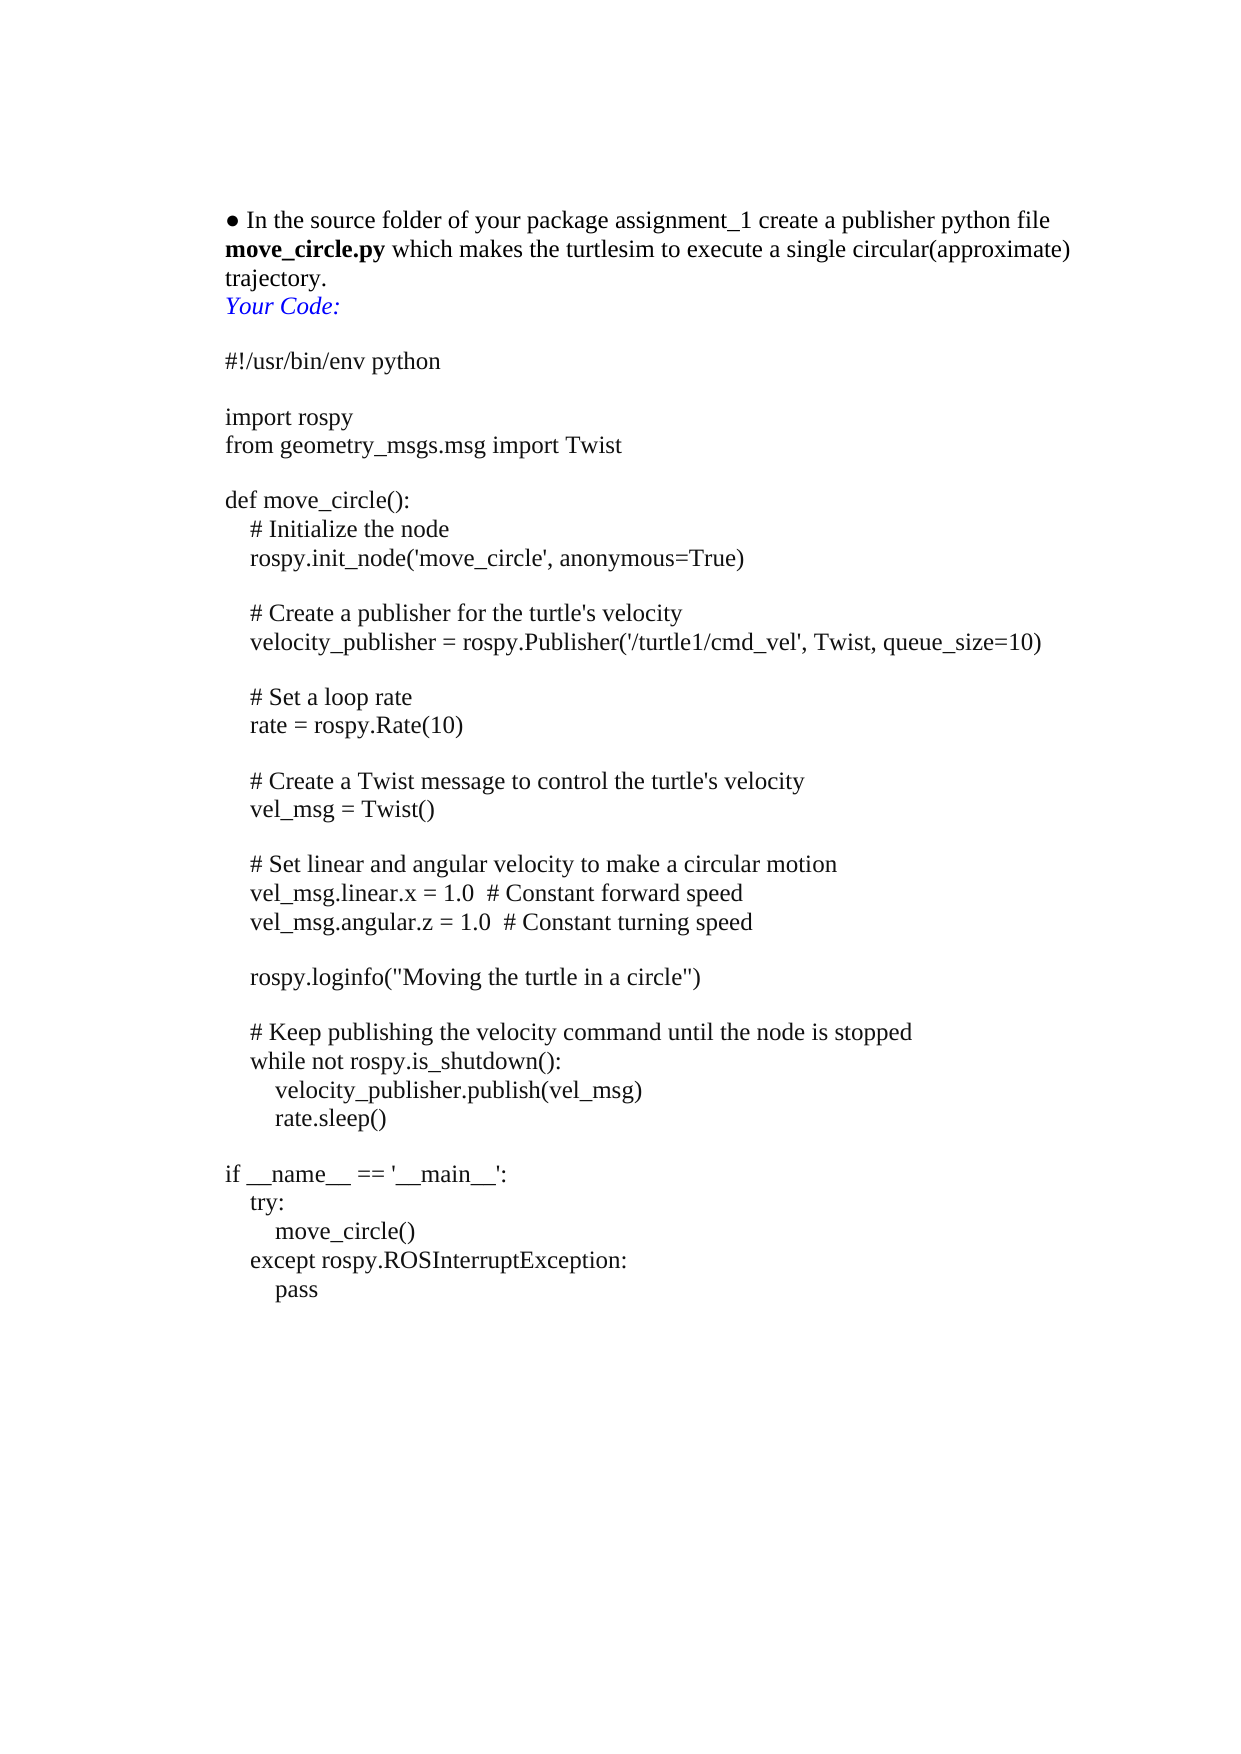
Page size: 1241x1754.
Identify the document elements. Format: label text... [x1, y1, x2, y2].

text #!/usr/bin/env python [225, 346, 1090, 375]
text # Initialize the node [225, 514, 1090, 543]
text rospy.loginfo("Moving the turtle in a circle") [225, 962, 1090, 991]
text rate = rospy.Rate(10) [225, 711, 1090, 739]
text try: [225, 1187, 1090, 1216]
text move_circle() [225, 1216, 1090, 1245]
text rospy.init_node('move_circle', anonymous=True) [225, 543, 1090, 572]
text vel_msg.angular.z = 1.0 # Constant turning speed [225, 907, 1090, 936]
text from geometry_msgs.msg import Twist [225, 430, 1090, 459]
text velocity_publisher = rospy.Publisher('/turtle1/cmd_vel', Twist, queue_size=10) [225, 627, 1090, 656]
text velocity_publisher.publish(vel_msg) [225, 1075, 1090, 1103]
text # Create a Twist message to control the turtle's velocity [225, 766, 1090, 794]
text # Keep publishing the velocity command until the node is stopped [225, 1017, 1090, 1046]
text ● In the source folder of your package assignment_1 create a publisher python file move_circle.py which makes the turtlesim to execute a single circular(approximate) trajectory. Your Code: [225, 176, 1090, 320]
text rate.sleep() [225, 1103, 1090, 1132]
text # Set linear and angular velocity to make a circular motion [225, 849, 1090, 878]
text import rospy [225, 402, 1090, 430]
text # Create a publisher for the turtle's velocity [225, 598, 1090, 627]
text while not rospy.is_shutdown(): [225, 1046, 1090, 1075]
text if __name__ == '__main__': [225, 1159, 1090, 1187]
text except rospy.ROSInterruptException: [225, 1245, 1090, 1274]
text # Set a loop rate [225, 682, 1090, 711]
text pass [225, 1274, 1090, 1302]
text def move_circle(): [225, 485, 1090, 514]
text vel_msg.linear.x = 1.0 # Constant forward speed [225, 878, 1090, 907]
text vel_msg = Twist() [225, 794, 1090, 823]
